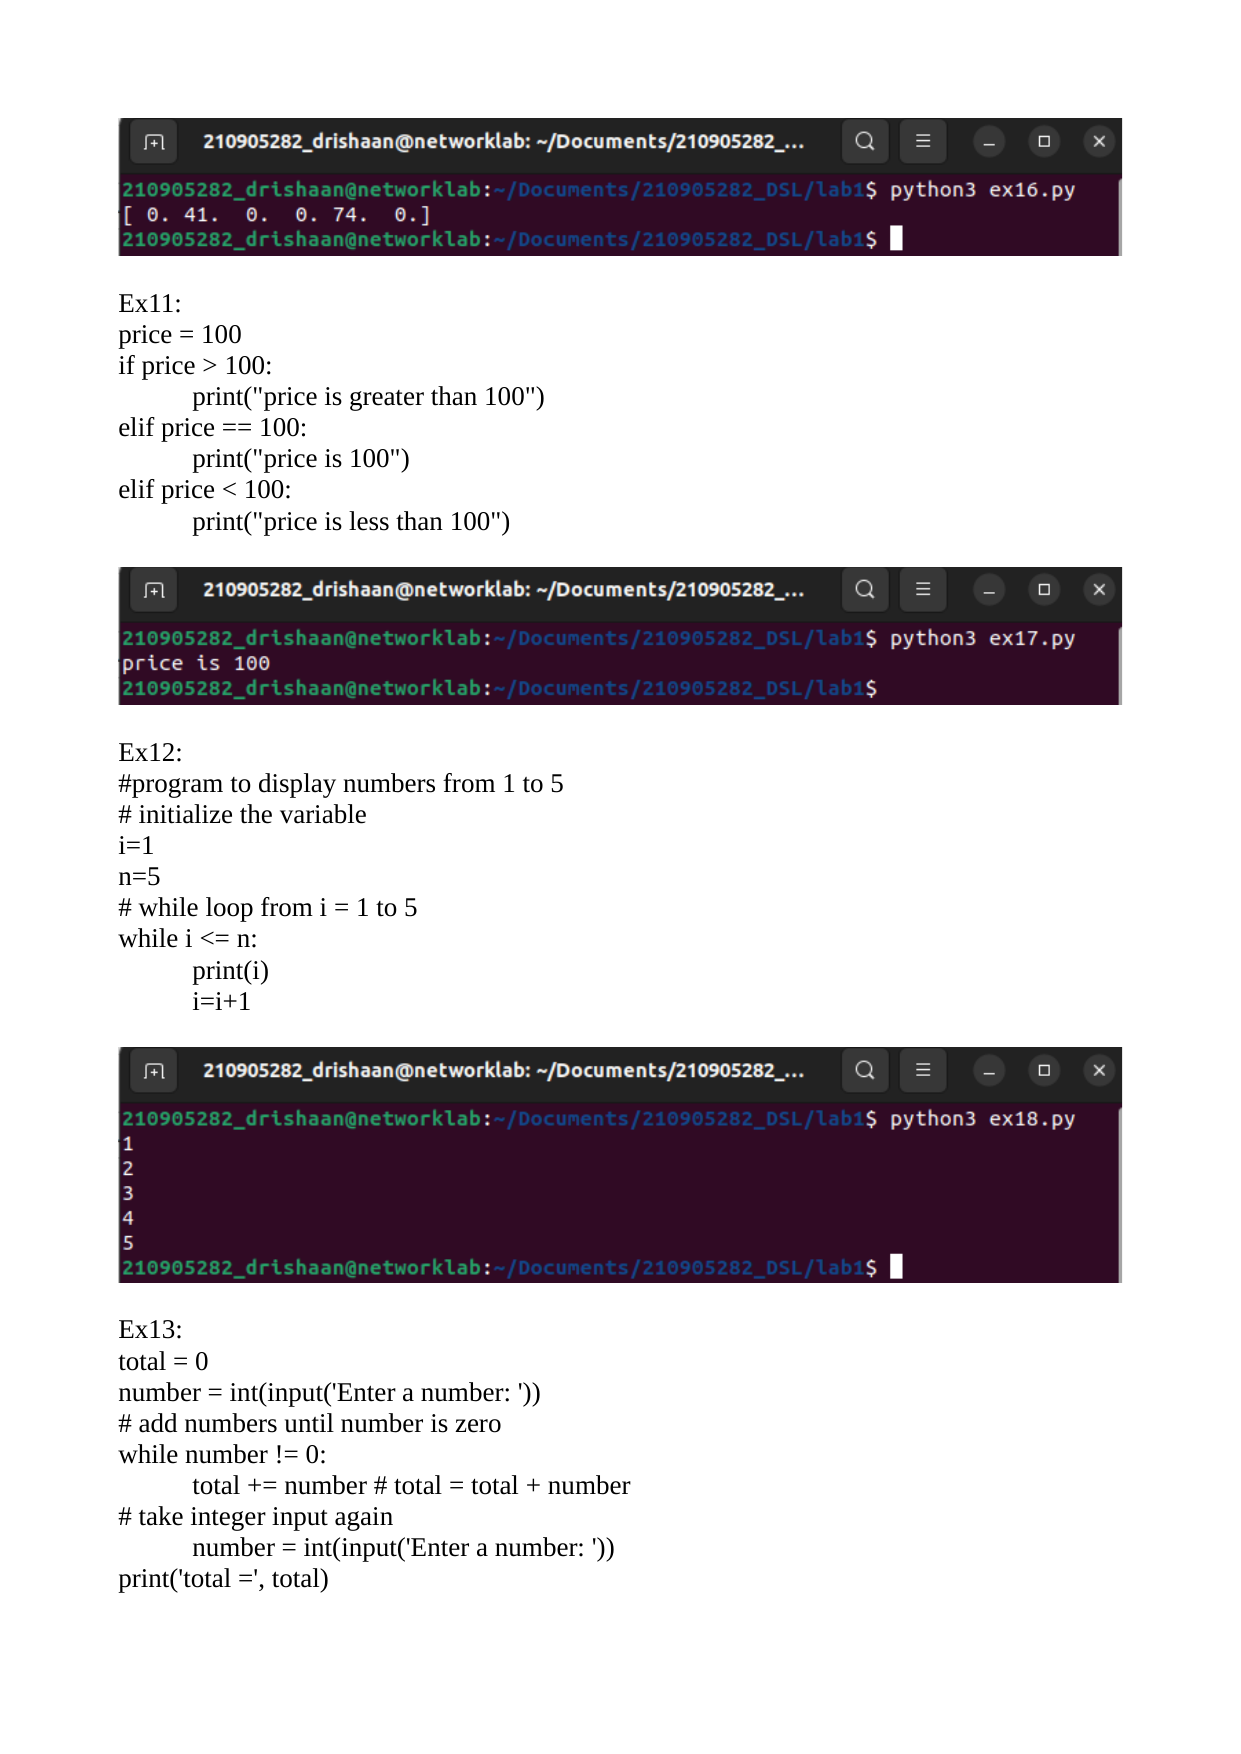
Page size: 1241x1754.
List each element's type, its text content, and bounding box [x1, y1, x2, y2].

text Ex13: [118, 1313, 1122, 1344]
text print("price is less than 100") [118, 505, 1122, 536]
text total += number # total = total + number [118, 1469, 1122, 1500]
text #program to display numbers from 1 to 5 [118, 767, 1122, 798]
text elif price < 100: [118, 474, 1122, 505]
text elif price == 100: [118, 411, 1122, 442]
text Ex11: [118, 287, 1122, 318]
text i=1 [118, 829, 1122, 860]
picture [118, 567, 1123, 705]
text # take integer input again [118, 1500, 1122, 1531]
text # while loop from i = 1 to 5 [118, 891, 1122, 923]
text price = 100 [118, 318, 1122, 349]
text if price > 100: [118, 349, 1122, 380]
text print('total =', total) [118, 1563, 1122, 1594]
text print(i) [118, 954, 1122, 985]
text while number != 0: [118, 1438, 1122, 1469]
text Ex12: [118, 736, 1122, 767]
text i=i+1 [118, 985, 1122, 1016]
text number = int(input('Enter a number: ')) [118, 1376, 1122, 1407]
text print("price is greater than 100") [118, 380, 1122, 411]
text # add numbers until number is zero [118, 1407, 1122, 1438]
text print("price is 100") [118, 442, 1122, 474]
text while i <= n: [118, 923, 1122, 954]
picture [118, 118, 1123, 256]
text total = 0 [118, 1344, 1122, 1376]
picture [118, 1047, 1123, 1283]
text number = int(input('Enter a number: ')) [118, 1531, 1122, 1563]
text n=5 [118, 860, 1122, 891]
text # initialize the variable [118, 798, 1122, 829]
